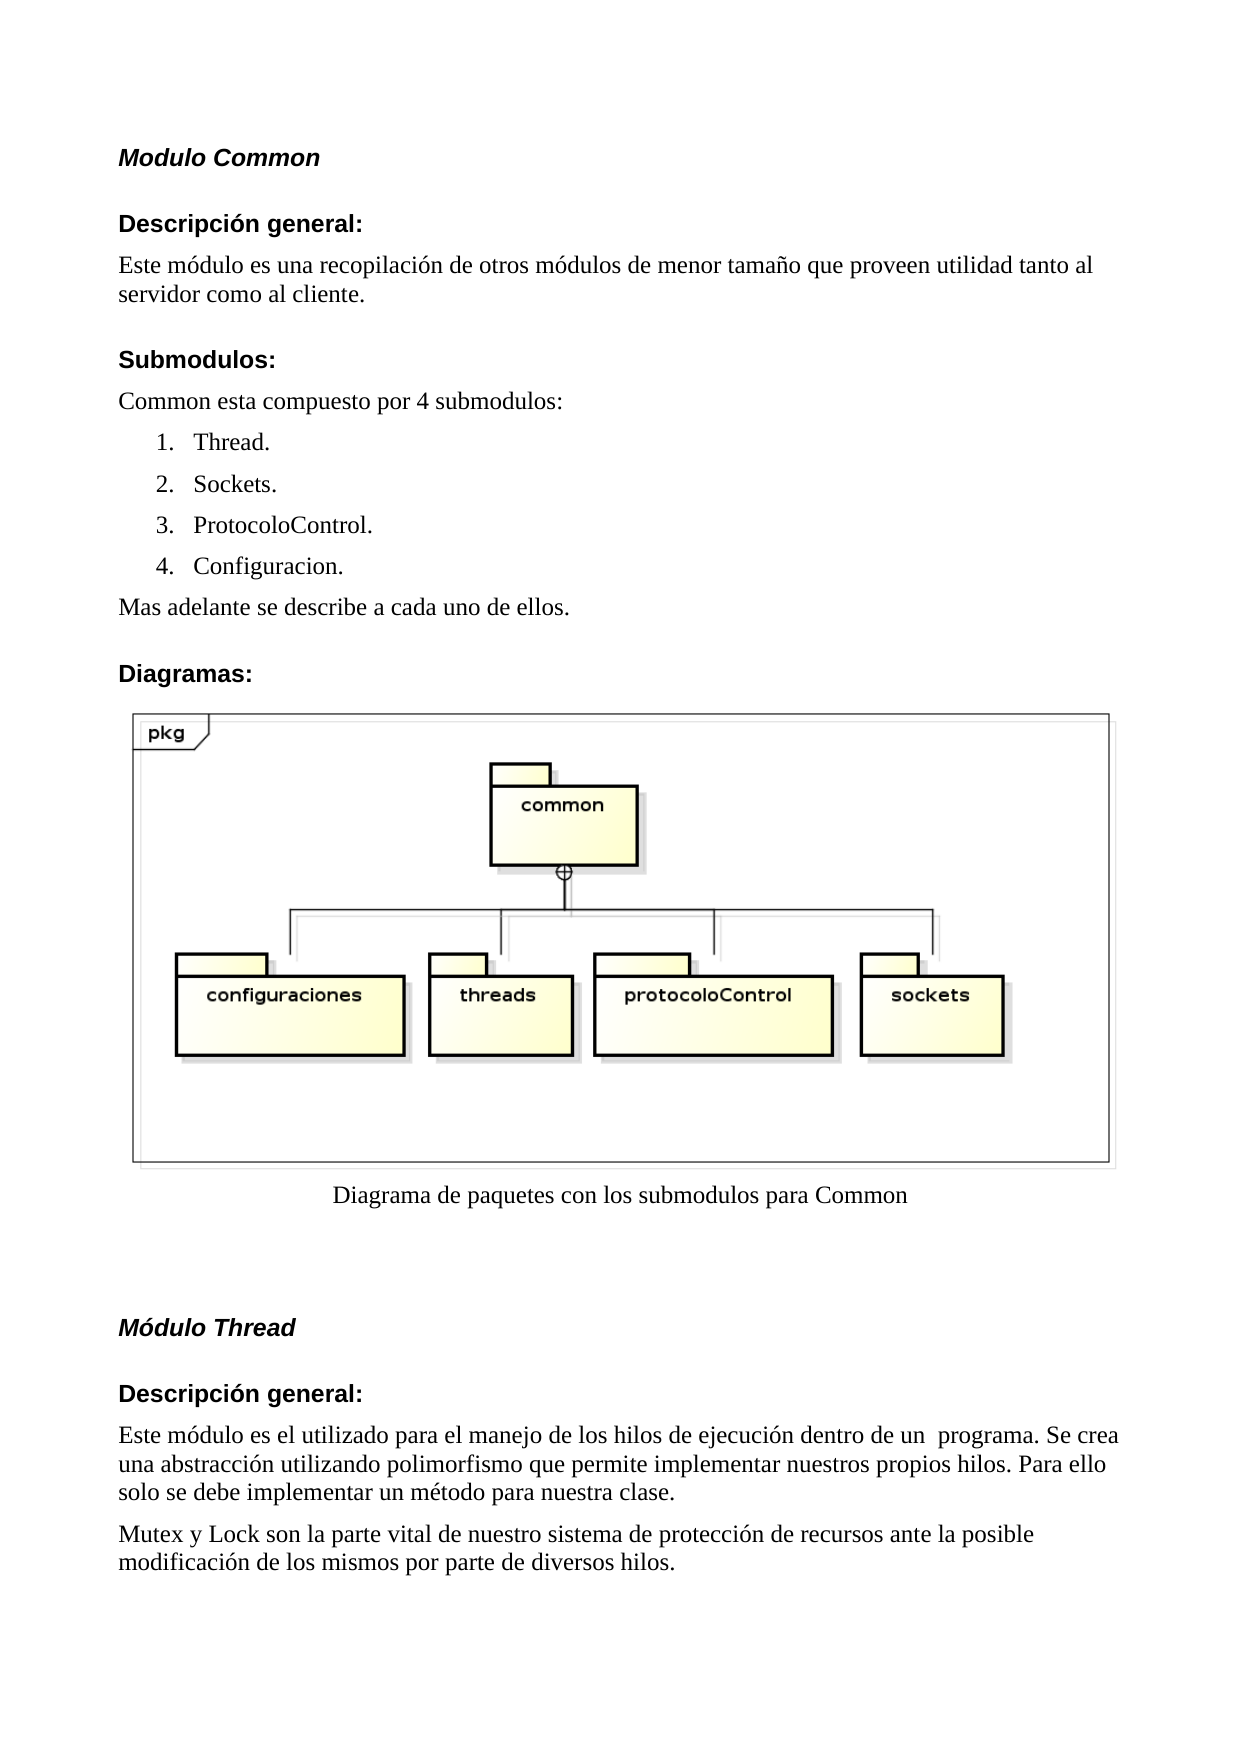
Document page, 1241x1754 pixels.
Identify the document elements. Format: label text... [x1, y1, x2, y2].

text Mas adelante se describe a cada uno de ellos. [118, 592, 1122, 621]
text Diagrama de paquetes con los submodulos para Common [118, 1181, 1122, 1209]
subtitle Descripción general: [118, 209, 1122, 238]
text Este módulo es una recopilación de otros módulos de menor tamaño que proveen utilidad tanto al servidor como al cliente. [118, 250, 1122, 308]
subtitle Descripción general: [118, 1379, 1122, 1407]
subtitle Módulo Thread [118, 1313, 1122, 1341]
text Common esta compuesto por 4 submodulos: [118, 386, 1122, 415]
text Mutex y Lock son la parte vital de nuestro sistema de protección de recursos ante la posible modificación de los mismos por parte de diversos hilos. [118, 1519, 1122, 1576]
list Sockets. [156, 469, 1122, 497]
list Configuracion. [156, 551, 1122, 580]
list Thread. [156, 427, 1122, 456]
subtitle Diagramas: [118, 659, 1122, 687]
picture [118, 699, 1123, 1181]
subtitle Modulo Common [118, 143, 1122, 172]
subtitle Submodulos: [118, 345, 1122, 374]
text Este módulo es el utilizado para el manejo de los hilos de ejecución dentro de un programa. Se crea una abstracción utilizando polimorfismo que permite implementar nuestros propios hilos. Para ello solo se debe implementar un método para nuestra clase. [118, 1420, 1122, 1506]
list ProtocoloControl. [156, 510, 1122, 539]
